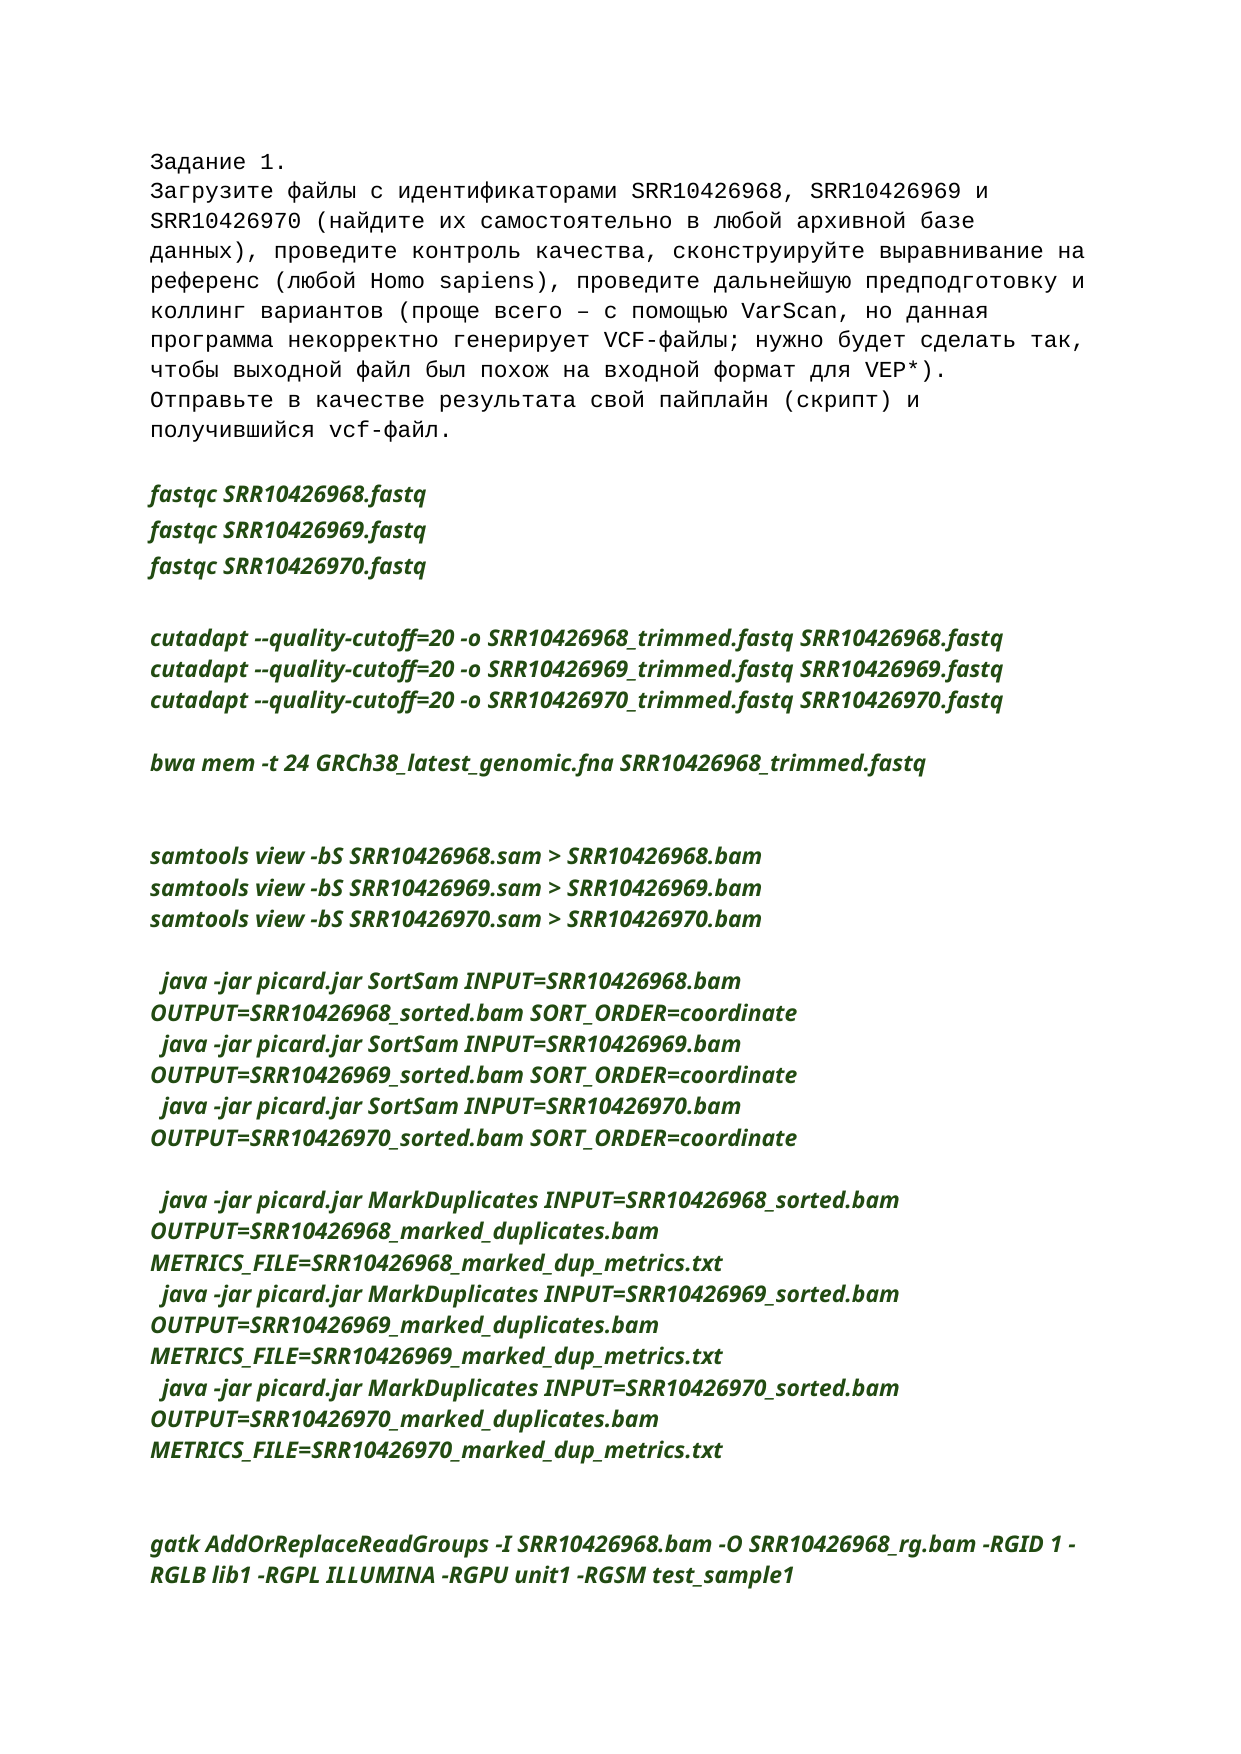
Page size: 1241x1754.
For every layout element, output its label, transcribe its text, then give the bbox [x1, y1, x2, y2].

text java -jar picard.jar MarkDuplicates INPUT=SRR10426969_sorted.bam OUTPUT=SRR10426969_marked_duplicates.bam METRICS_FILE=SRR10426969_marked_dup_metrics.txt [150, 1278, 1090, 1371]
text java -jar picard.jar SortSam INPUT=SRR10426968.bam OUTPUT=SRR10426968_sorted.bam SORT_ORDER=coordinate [150, 965, 1090, 1028]
text fastqc SRR10426968.fastq [150, 478, 1090, 509]
text java -jar picard.jar SortSam INPUT=SRR10426969.bam OUTPUT=SRR10426969_sorted.bam SORT_ORDER=coordinate [150, 1028, 1090, 1090]
text java -jar picard.jar MarkDuplicates INPUT=SRR10426970_sorted.bam OUTPUT=SRR10426970_marked_duplicates.bam METRICS_FILE=SRR10426970_marked_dup_metrics.txt [150, 1371, 1090, 1465]
text samtools view -bS SRR10426968.sam > SRR10426968.bam [150, 840, 1090, 871]
text Загрузите файлы с идентификаторами SRR10426968, SRR10426969 и SRR10426970 (найдите их самостоятельно в любой архивной базе данных), проведите контроль качества, сконструируйте выравнивание на референс (любой Homo sapiens), проведите дальнейшую предподготовку и коллинг вариантов (проще всего – с помощью VarScan, но данная программа некорректно генерирует VCF-файлы; нужно будет сделать так, чтобы выходной файл был похож на входной формат для VEP*). [150, 180, 1090, 384]
text cutadapt --quality-cutoff=20 -o SRR10426970_trimmed.fastq SRR10426970.fastq [150, 684, 1090, 715]
text gatk AddOrReplaceReadGroups -I SRR10426968.bam -O SRR10426968_rg.bam -RGID 1 -RGLB lib1 -RGPL ILLUMINA -RGPU unit1 -RGSM test_sample1 [150, 1528, 1090, 1590]
text Задание 1. [150, 150, 1090, 176]
text samtools view -bS SRR10426969.sam > SRR10426969.bam [150, 871, 1090, 903]
text java -jar picard.jar SortSam INPUT=SRR10426970.bam OUTPUT=SRR10426970_sorted.bam SORT_ORDER=coordinate [150, 1090, 1090, 1153]
text cutadapt --quality-cutoff=20 -o SRR10426969_trimmed.fastq SRR10426969.fastq [150, 653, 1090, 684]
text java -jar picard.jar MarkDuplicates INPUT=SRR10426968_sorted.bam OUTPUT=SRR10426968_marked_duplicates.bam METRICS_FILE=SRR10426968_marked_dup_metrics.txt [150, 1184, 1090, 1278]
text cutadapt --quality-cutoff=20 -o SRR10426968_trimmed.fastq SRR10426968.fastq [150, 621, 1090, 653]
text fastqc SRR10426969.fastq [150, 514, 1090, 545]
text fastqc SRR10426970.fastq [150, 549, 1090, 581]
text Отправьте в качестве результата свой пайплайн (скрипт) и получившийся vcf-файл. [150, 388, 1090, 444]
text samtools view -bS SRR10426970.sam > SRR10426970.bam [150, 903, 1090, 934]
text bwa mem -t 24 GRCh38_latest_genomic.fna SRR10426968_trimmed.fastq [150, 746, 1090, 778]
